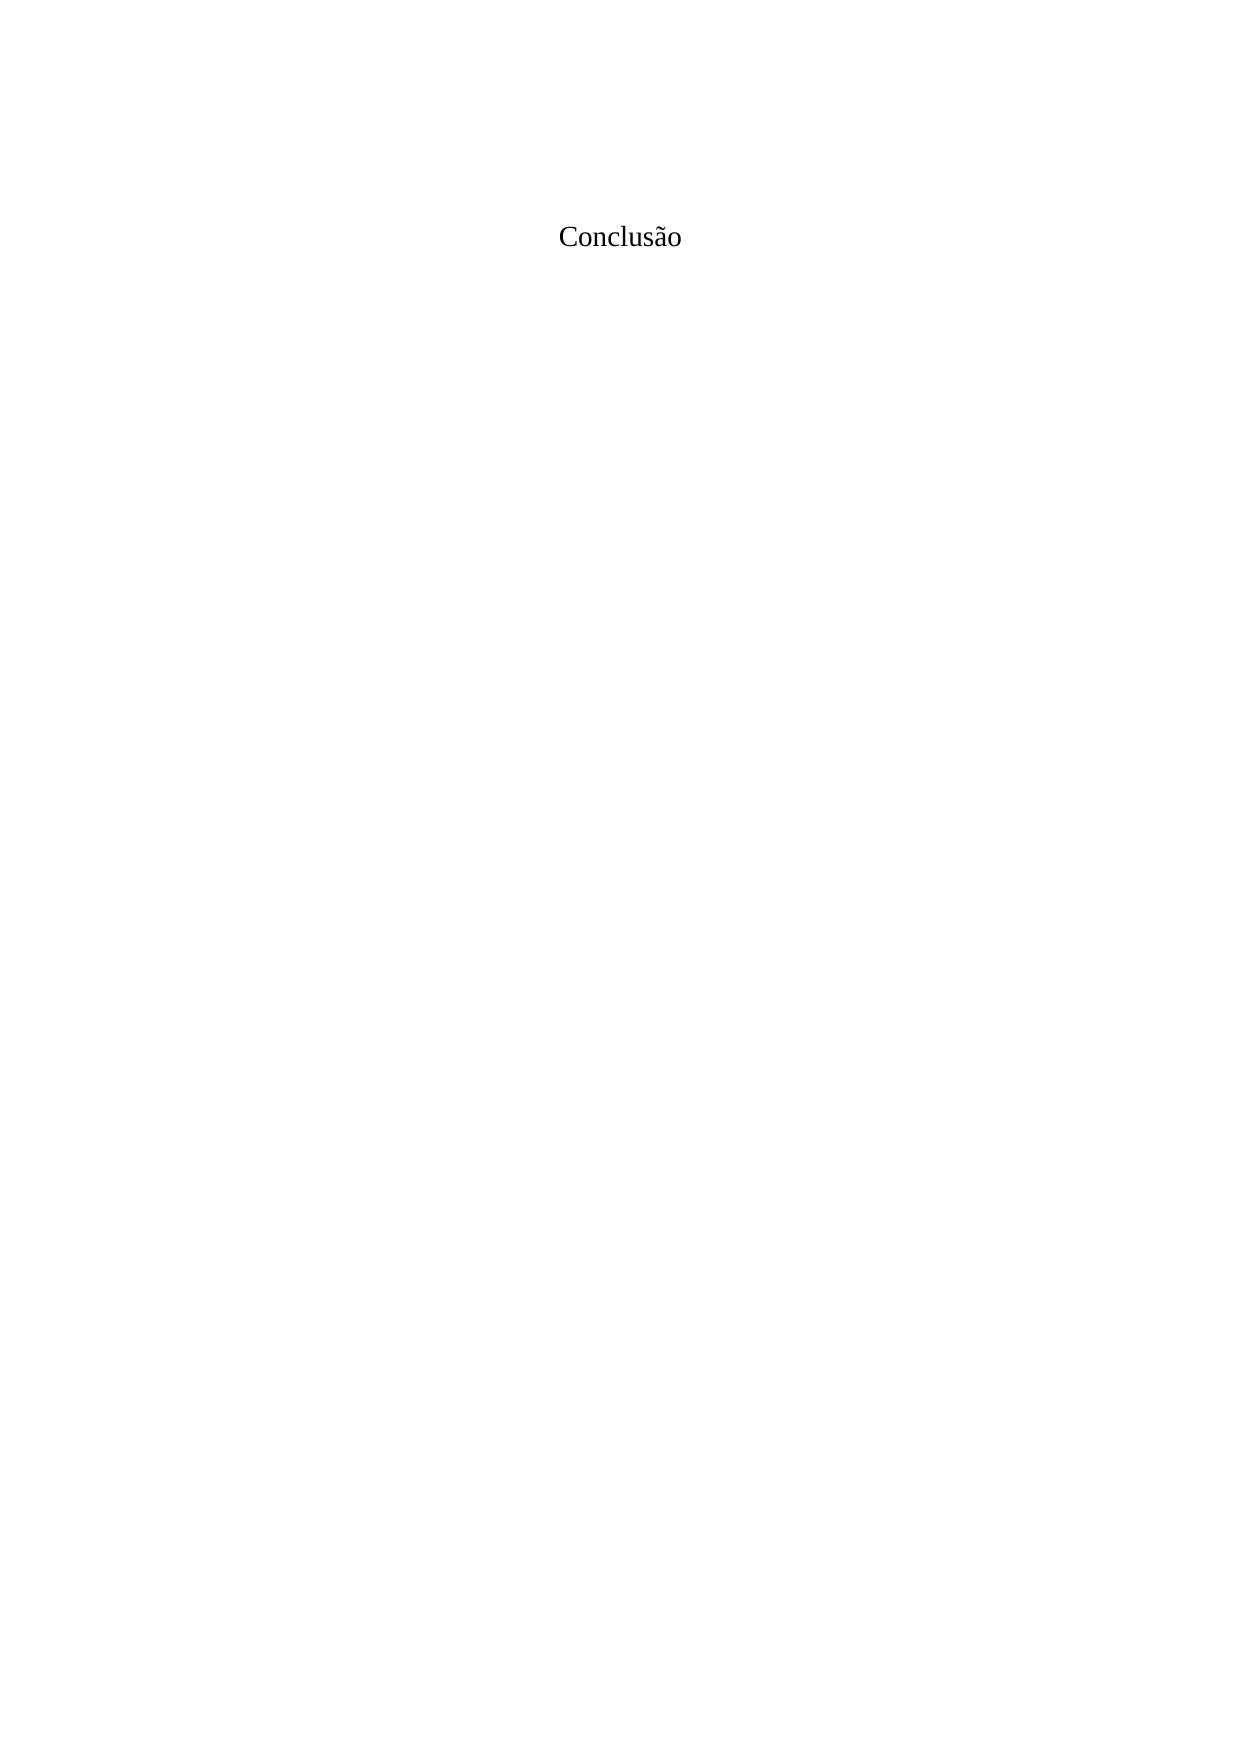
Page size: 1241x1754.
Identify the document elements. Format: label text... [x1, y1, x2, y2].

text Conclusão [118, 219, 1122, 252]
